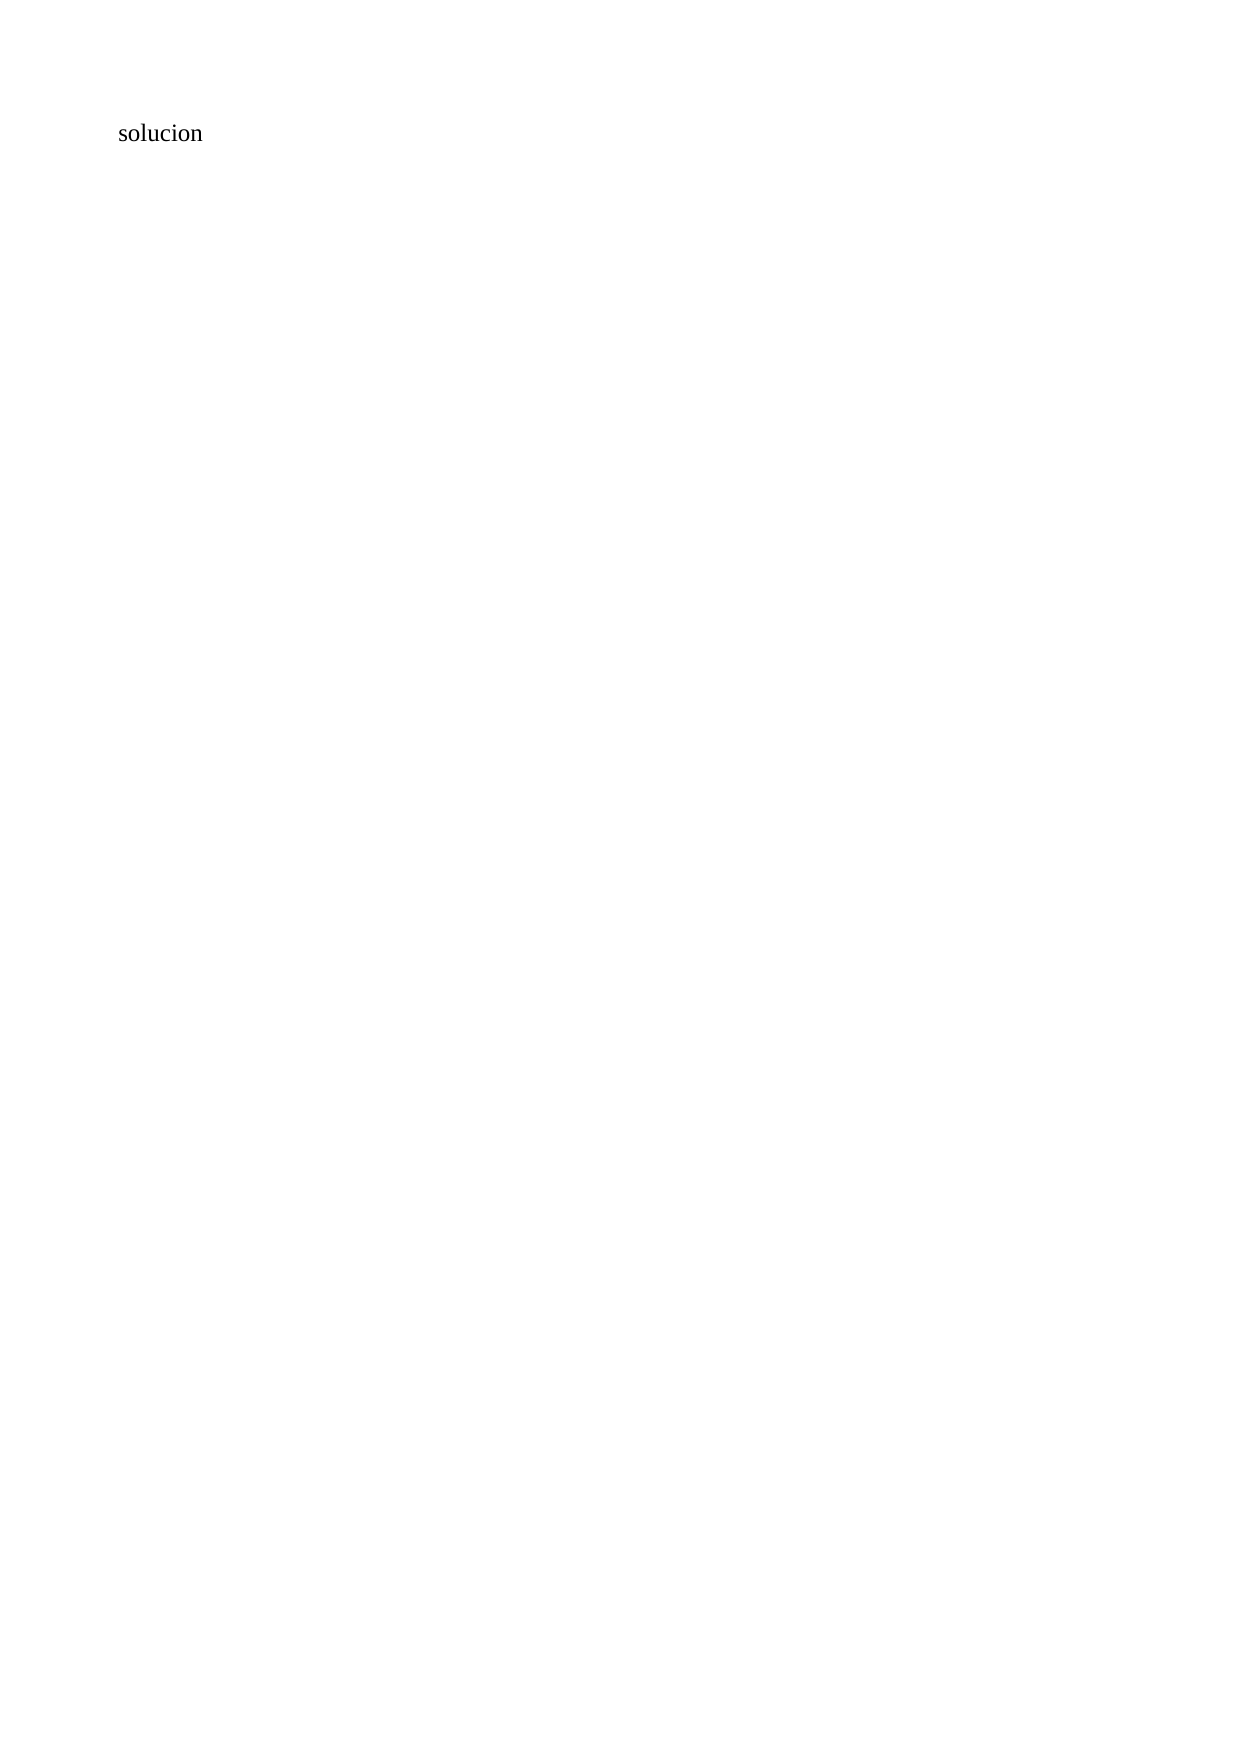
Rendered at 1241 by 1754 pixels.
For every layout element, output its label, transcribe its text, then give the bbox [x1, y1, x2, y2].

text solucion [118, 118, 1122, 147]
